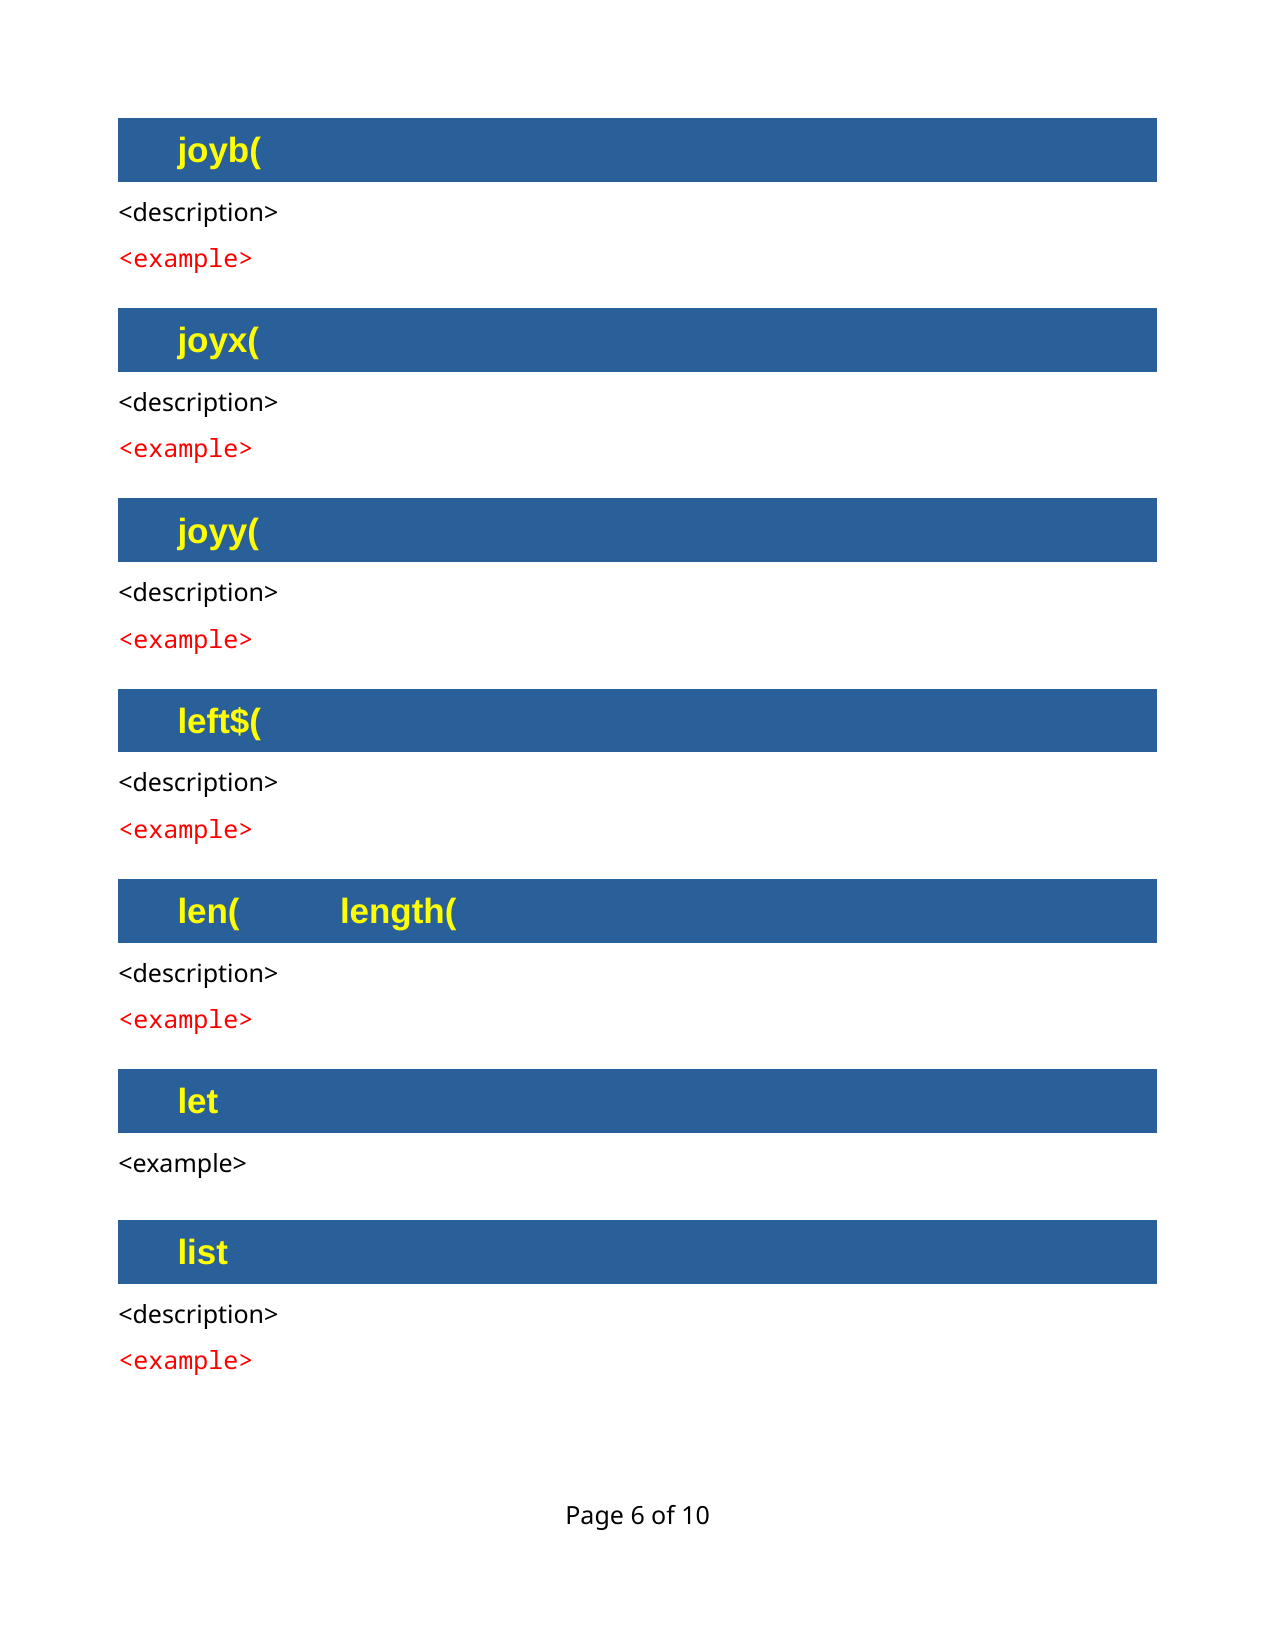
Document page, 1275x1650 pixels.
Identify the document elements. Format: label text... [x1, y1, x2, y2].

text <example> [118, 431, 1157, 465]
text <example> [118, 812, 1157, 846]
text <example> [118, 1343, 1157, 1377]
text <example> [118, 241, 1157, 275]
subtitle let [118, 1069, 1157, 1133]
text <description> [118, 1296, 1157, 1330]
subtitle Joyy( [118, 498, 1157, 562]
text <description> [118, 194, 1157, 228]
subtitle Left$( [118, 689, 1157, 752]
subtitle Len( Length( [118, 879, 1157, 943]
subtitle List [118, 1220, 1157, 1284]
text <description> [118, 955, 1157, 989]
text <example> [118, 1145, 1157, 1179]
text <example> [118, 621, 1157, 655]
text <example> [118, 1002, 1157, 1036]
subtitle Joyb( [118, 118, 1157, 182]
text <description> [118, 575, 1157, 609]
text <description> [118, 384, 1157, 419]
text <description> [118, 765, 1157, 799]
subtitle Joyx( [118, 308, 1157, 372]
